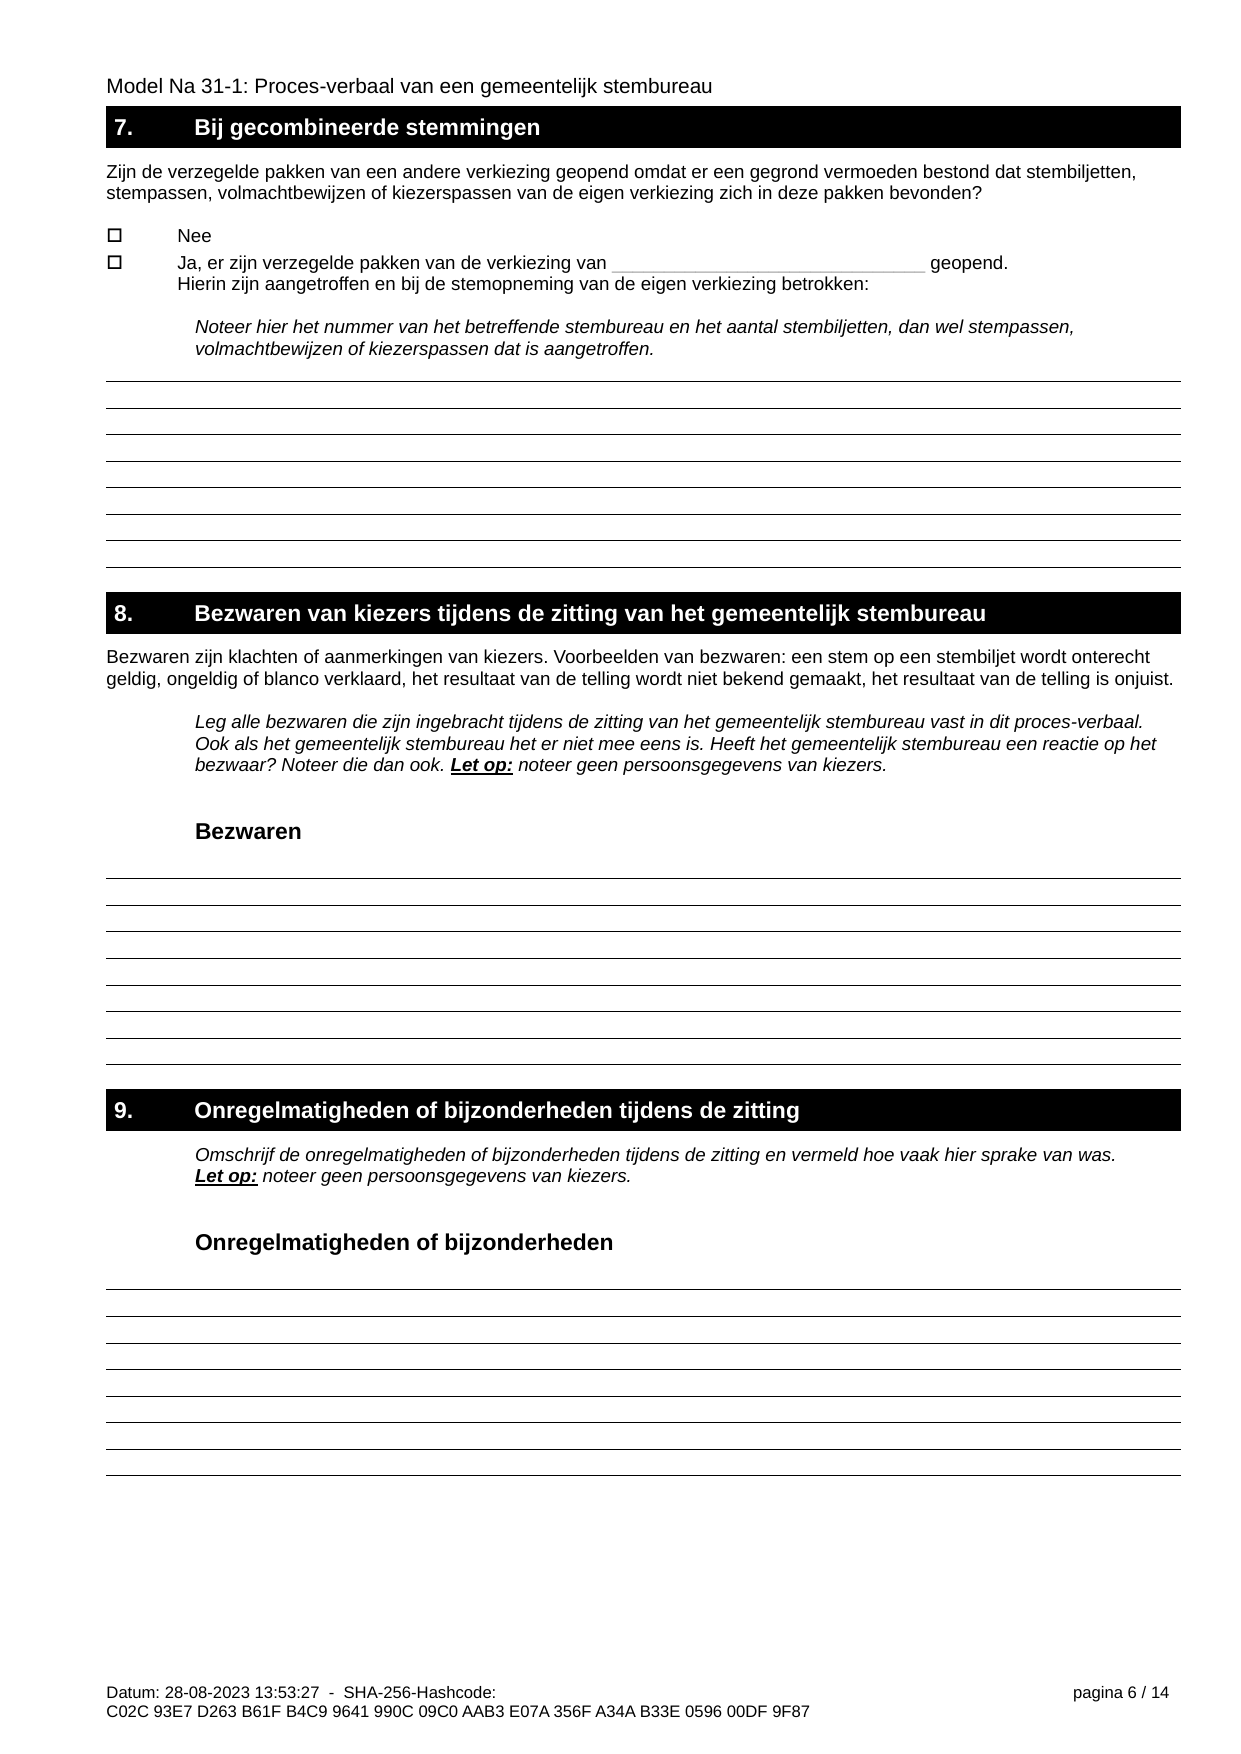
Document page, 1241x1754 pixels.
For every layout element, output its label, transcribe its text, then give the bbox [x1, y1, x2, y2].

table_header [106, 1290, 1181, 1316]
table_cell [106, 435, 1181, 461]
text Omschrijf de onregelmatigheden of bijzonderheden tijdens de zitting en vermeld hoe vaak hier sprake van was. [195, 1143, 1181, 1165]
text Let op: noteer geen persoonsgegevens van kiezers. [195, 1165, 1181, 1187]
table_header [106, 382, 1181, 408]
table_cell [106, 462, 1181, 487]
table_cell [106, 515, 1181, 540]
table_cell [106, 906, 1181, 931]
table_cell [106, 1317, 1181, 1342]
list Nee [106, 225, 1181, 247]
subtitle Onregelmatigheden of bijzonderheden [106, 1229, 1181, 1255]
table_cell [106, 409, 1181, 434]
table_cell [106, 1370, 1181, 1396]
subtitle Bezwaren van kiezers tijdens de zitting van het gemeentelijk stembureau [111, 597, 1177, 629]
list Ja, er zijn verzegelde pakken van de verkiezing van ______________________________ geopend. Hierin zijn aangetroffen en bij de stemopneming van de eigen verkiezing betrokken: [106, 252, 1181, 295]
table_cell [106, 1450, 1181, 1475]
table_cell [106, 1039, 1181, 1064]
table_header [106, 879, 1181, 905]
text Bezwaren zijn klachten of aanmerkingen van kiezers. Voorbeelden van bezwaren: een stem op een stembiljet wordt onterecht geldig, ongeldig of blanco verklaard, het resultaat van de telling wordt niet bekend gemaakt, het resultaat van de telling is onjuist. [106, 646, 1181, 689]
subtitle Bezwaren [106, 818, 1181, 844]
table_cell [106, 1012, 1181, 1038]
table_cell [106, 1397, 1181, 1422]
table_cell [106, 986, 1181, 1011]
table_cell [106, 959, 1181, 984]
table_cell [106, 541, 1181, 567]
table_cell [106, 932, 1181, 958]
table_cell [106, 1344, 1181, 1369]
text Noteer hier het nummer van het betreffende stembureau en het aantal stembiljetten, dan wel stempassen, volmachtbewijzen of kiezerspassen dat is aangetroffen. [195, 316, 1181, 359]
text Zijn de verzegelde pakken van een andere verkiezing geopend omdat er een gegrond vermoeden bestond dat stembiljetten, stempassen, volmachtbewijzen of kiezerspassen van de eigen verkiezing zich in deze pakken bevonden? [106, 160, 1181, 203]
text Leg alle bezwaren die zijn ingebracht tijdens de zitting van het gemeentelijk stembureau vast in dit proces-verbaal. Ook als het gemeentelijk stembureau het er niet mee eens is. Heeft het gemeentelijk stembureau een reactie op het bezwaar? Noteer die dan ook. Let op: noteer geen persoonsgegevens van kiezers. [195, 711, 1181, 776]
table_cell [106, 488, 1181, 514]
table_cell [106, 1423, 1181, 1449]
subtitle Bij gecombineerde stemmingen [111, 111, 1177, 143]
subtitle Onregelmatigheden of bijzonderheden tijdens de zitting [111, 1094, 1177, 1126]
